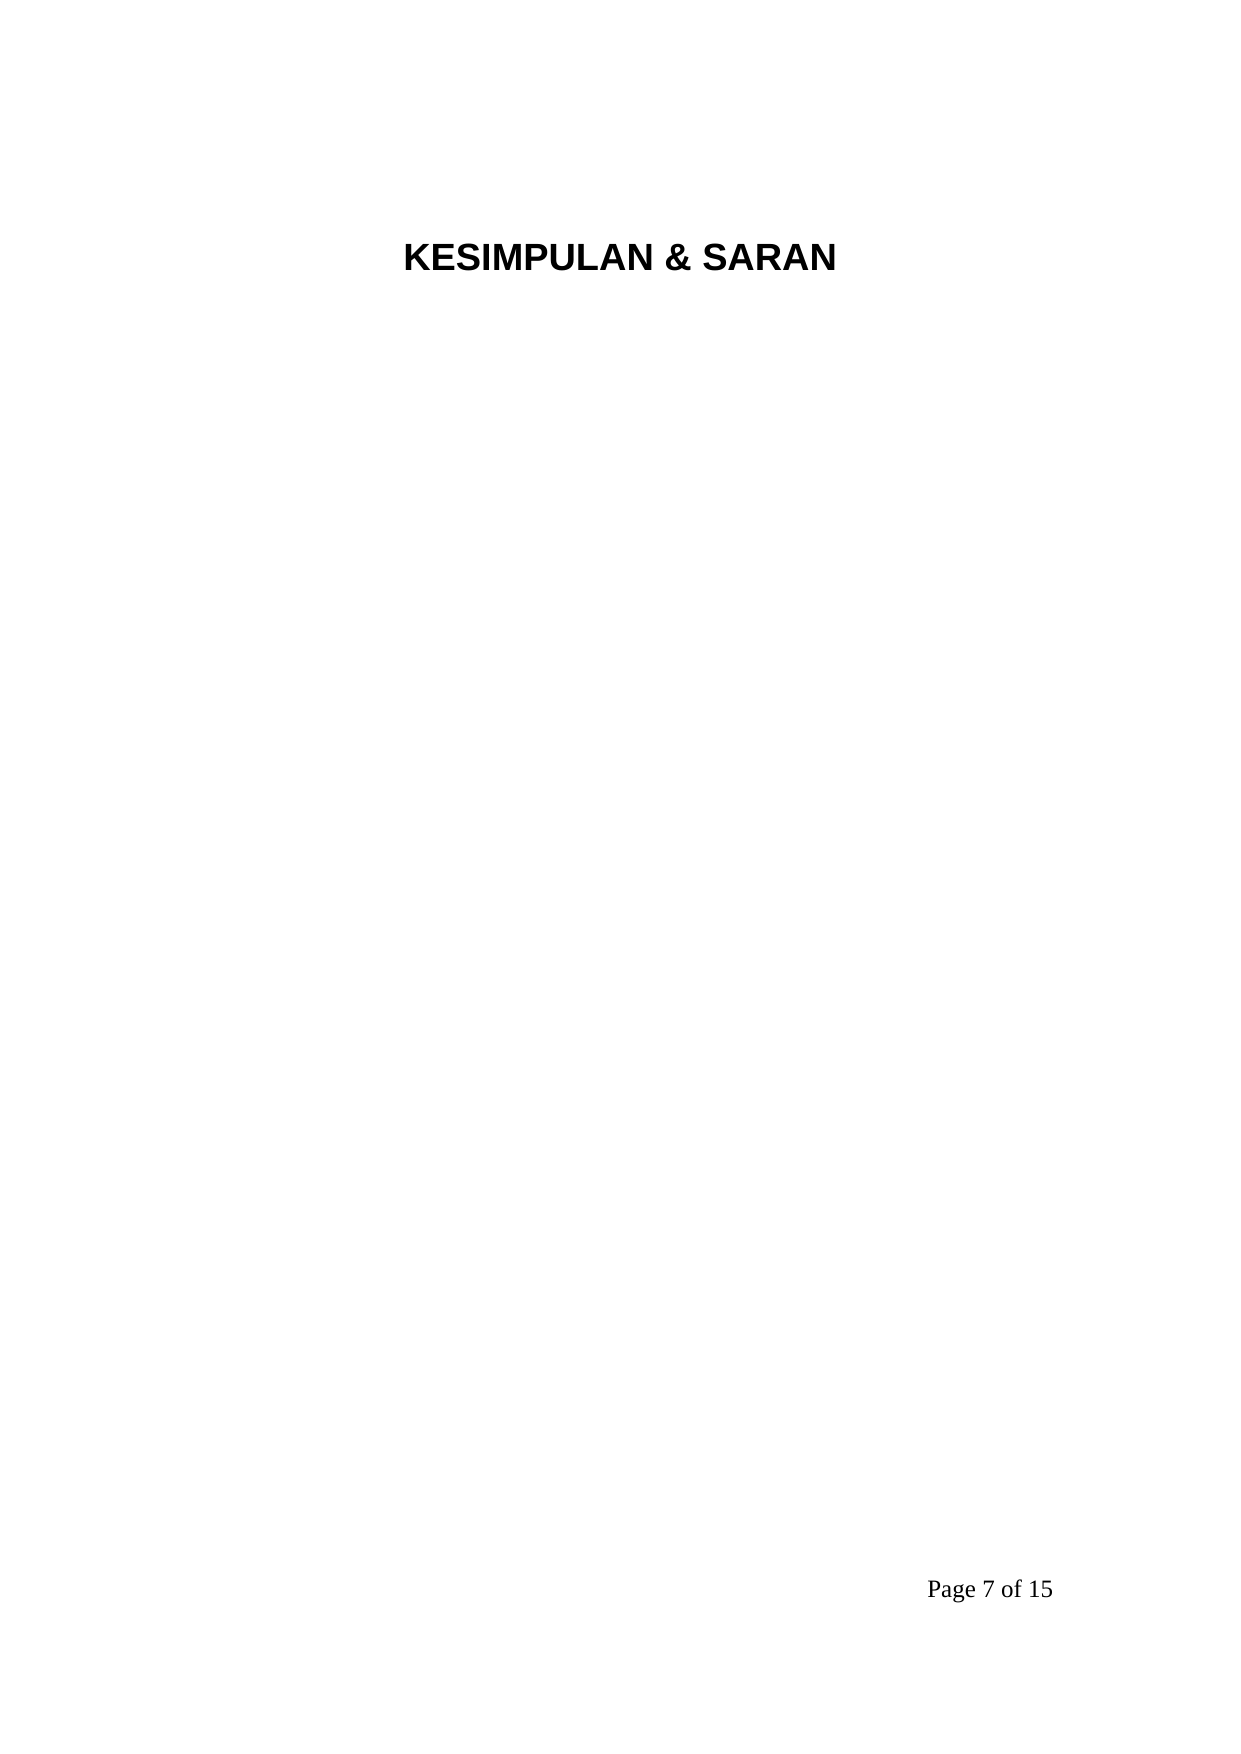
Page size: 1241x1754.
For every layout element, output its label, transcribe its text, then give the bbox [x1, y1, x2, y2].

subtitle KESIMPULAN & SARAN [187, 235, 1053, 279]
